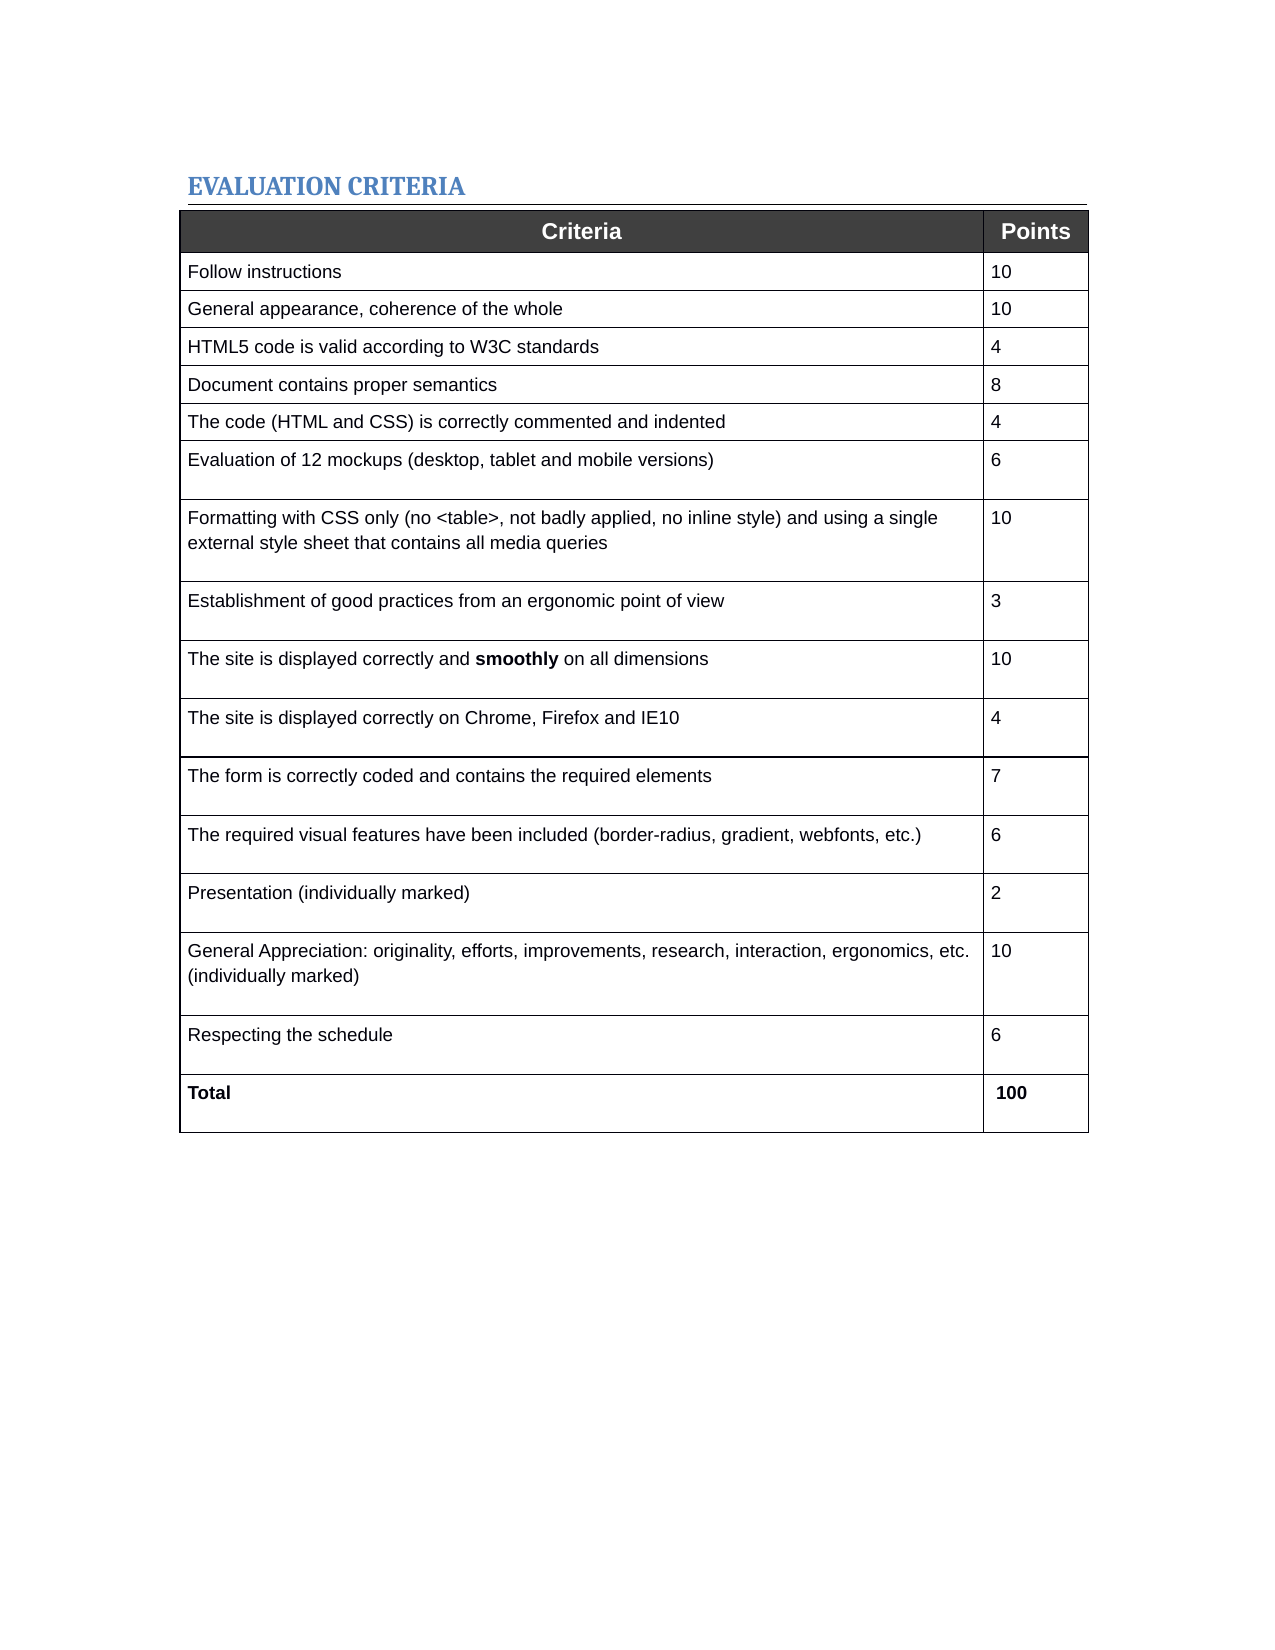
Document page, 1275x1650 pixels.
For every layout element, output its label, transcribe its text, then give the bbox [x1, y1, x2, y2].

table_cell The site is displayed correctly on Chrome, Firefox and IE10 [181, 699, 983, 756]
table_header Criteria [181, 211, 983, 252]
table_header Points [984, 211, 1088, 252]
table_cell The required visual features have been included (border-radius, gradient, webfonts, etc.) [181, 816, 983, 873]
table_cell 6 [984, 816, 1088, 873]
table_cell 4 [984, 404, 1088, 440]
table_cell 10 [984, 291, 1088, 327]
table_cell The site is displayed correctly and smoothly on all dimensions [181, 641, 983, 698]
table_cell General appearance, coherence of the whole [181, 291, 983, 327]
table_cell Respecting the schedule [181, 1016, 983, 1073]
table_cell 3 [984, 582, 1088, 639]
table_cell 4 [984, 328, 1088, 365]
table_cell The code (HTML and CSS) is correctly commented and indented [181, 404, 983, 440]
table_cell 100 [984, 1075, 1088, 1132]
table_cell Document contains proper semantics [181, 366, 983, 402]
table_cell 2 [984, 874, 1088, 932]
table_cell HTML5 code is valid according to W3C standards [181, 328, 983, 365]
table_cell Follow instructions [181, 253, 983, 290]
subtitle EVALUATION CRITERIA [187, 171, 1087, 205]
table_cell Evaluation of 12 mockups (desktop, tablet and mobile versions) [181, 441, 983, 498]
table_cell Formatting with CSS only (no <table>, not badly applied, no inline style) and using a single external style sheet that contains all media queries [181, 500, 983, 581]
table_cell Establishment of good practices from an ergonomic point of view [181, 582, 983, 639]
table_cell 4 [984, 699, 1088, 756]
table_cell 10 [984, 253, 1088, 290]
table_cell 7 [984, 758, 1088, 815]
table_cell 10 [984, 500, 1088, 581]
table_cell 10 [984, 933, 1088, 1015]
table_cell The form is correctly coded and contains the required elements [181, 758, 983, 815]
table_cell General Appreciation: originality, efforts, improvements, research, interaction, ergonomics, etc. (individually marked) [181, 933, 983, 1015]
table_cell 8 [984, 366, 1088, 402]
table_cell Presentation (individually marked) [181, 874, 983, 932]
table_cell 6 [984, 441, 1088, 498]
table_cell 10 [984, 641, 1088, 698]
table_cell 6 [984, 1016, 1088, 1073]
table_cell Total [181, 1075, 983, 1132]
